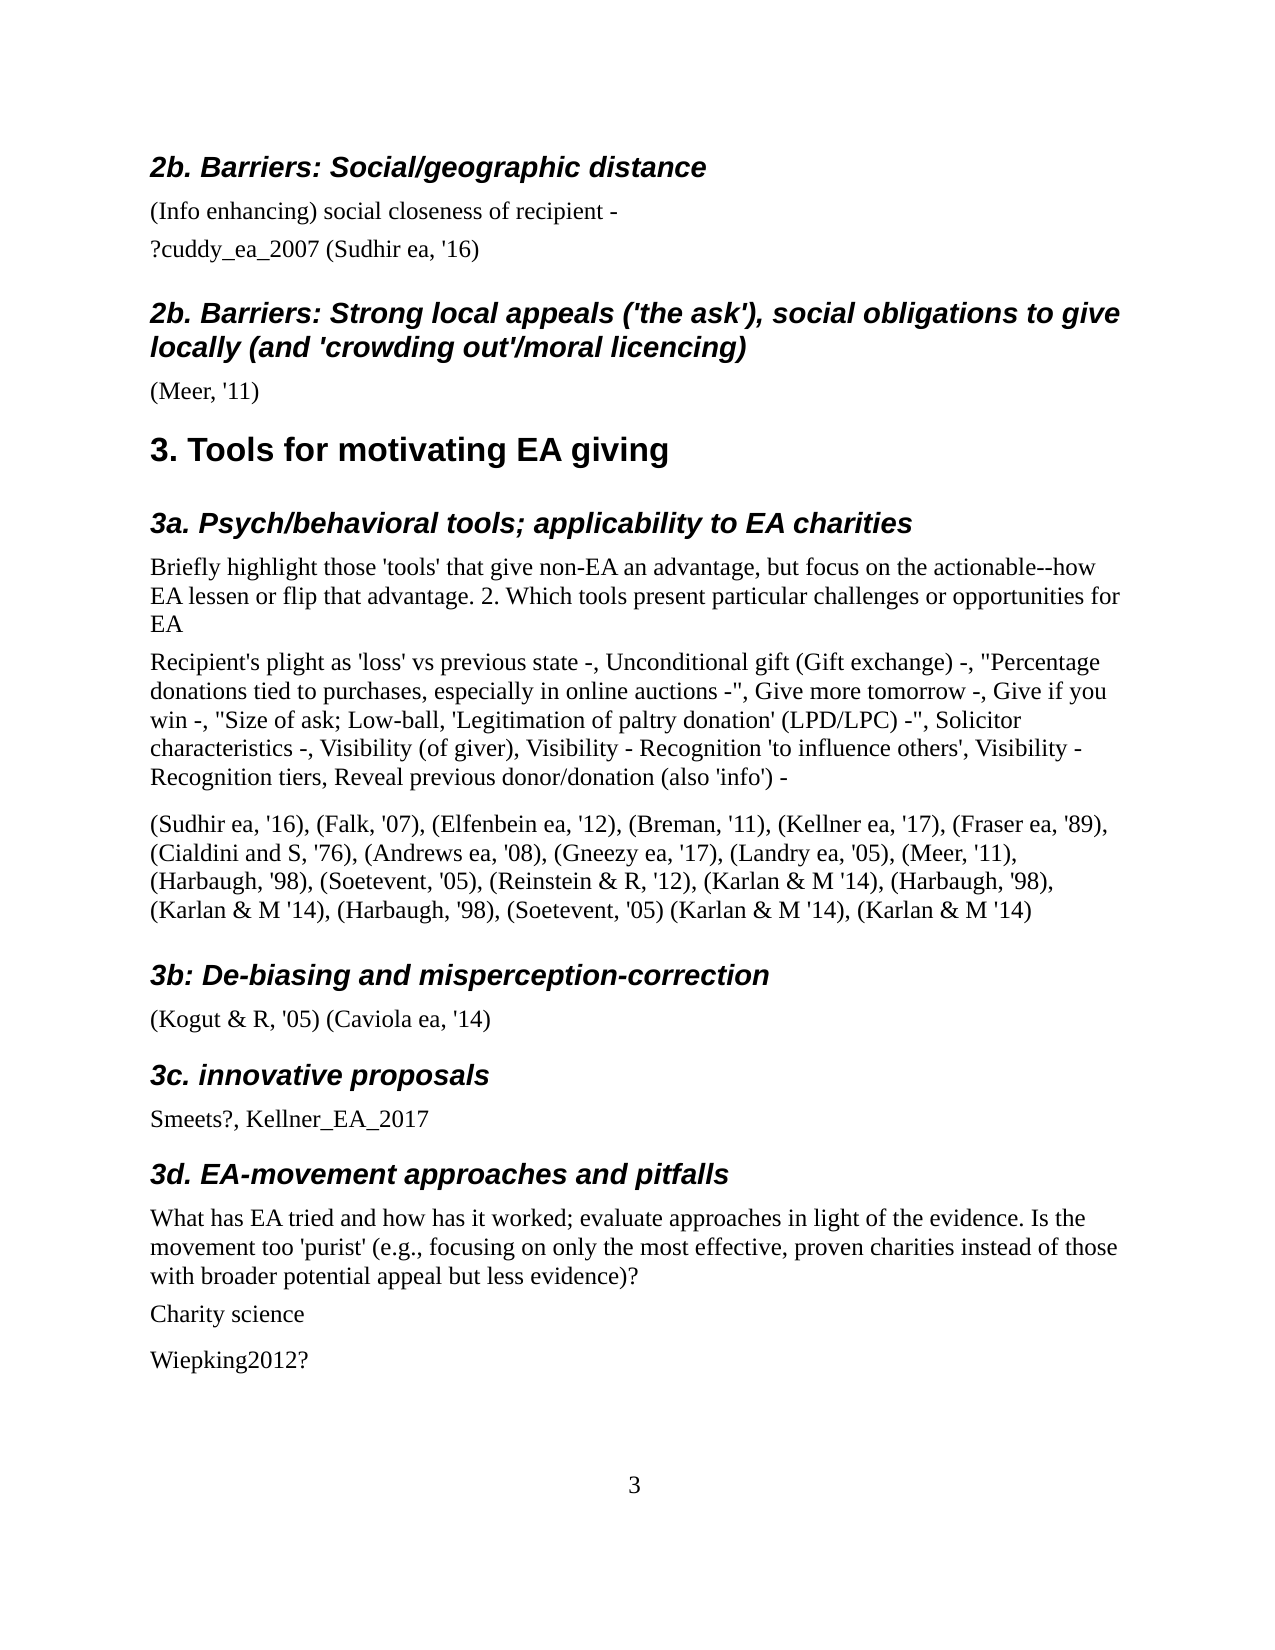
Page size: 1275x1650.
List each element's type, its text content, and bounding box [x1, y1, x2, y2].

text (Kogut & R, '05) (Caviola ea, '14) [150, 1004, 1125, 1033]
subtitle 2b. Barriers: Social/geographic distance [150, 150, 1125, 183]
text (Meer, '11) [150, 376, 1125, 405]
subtitle 3d. EA-movement approaches and pitfalls [150, 1157, 1125, 1191]
text Briefly highlight those 'tools' that give non-EA an advantage, but focus on the actionable--how EA lessen or flip that advantage. 2. Which tools present particular challenges or opportunities for EA [150, 552, 1125, 638]
text (Sudhir ea, '16), (Falk, '07), (Elfenbein ea, '12), (Breman, '11), (Kellner ea, '17), (Fraser ea, '89), (Cialdini and S, '76), (Andrews ea, '08), (Gneezy ea, '17), (Landry ea, '05), (Meer, '11), (Harbaugh, '98), (Soetevent, '05), (Reinstein & R, '12), (Karlan & M '14), (Harbaugh, '98), (Karlan & M '14), (Harbaugh, '98), (Soetevent, '05) (Karlan & M '14), (Karlan & M '14) [150, 809, 1125, 924]
subtitle 2b. Barriers: Strong local appeals ('the ask'), social obligations to give locally (and 'crowding out'/moral licencing) [150, 296, 1125, 363]
subtitle 3. Tools for motivating EA giving [150, 430, 1125, 468]
subtitle 3b: De-biasing and misperception-correction [150, 958, 1125, 991]
text Charity science [150, 1299, 1125, 1327]
subtitle 3a. Psych/behavioral tools; applicability to EA charities [150, 506, 1125, 539]
text ?cuddy_ea_2007 (Sudhir ea, '16) [150, 234, 1125, 262]
text Recipient's plight as 'loss' vs previous state -, Unconditional gift (Gift exchange) -, "Percentage donations tied to purchases, especially in online auctions -", Give more tomorrow -, Give if you win -, "Size of ask; Low-ball, 'Legitimation of paltry donation' (LPD/LPC) -", Solicitor characteristics -, Visibility (of giver), Visibility - Recognition 'to influence others', Visibility - Recognition tiers, Reveal previous donor/donation (also 'info') - [150, 647, 1125, 791]
text (Info enhancing) social closeness of recipient - [150, 196, 1125, 225]
text What has EA tried and how has it worked; evaluate approaches in light of the evidence. Is the movement too 'purist' (e.g., focusing on only the most effective, proven charities instead of those with broader potential appeal but less evidence)? [150, 1203, 1125, 1290]
text Smeets?, Kellner_EA_2017 [150, 1104, 1125, 1132]
subtitle 3c. innovative proposals [150, 1058, 1125, 1091]
text Wiepking2012? [150, 1345, 1125, 1374]
